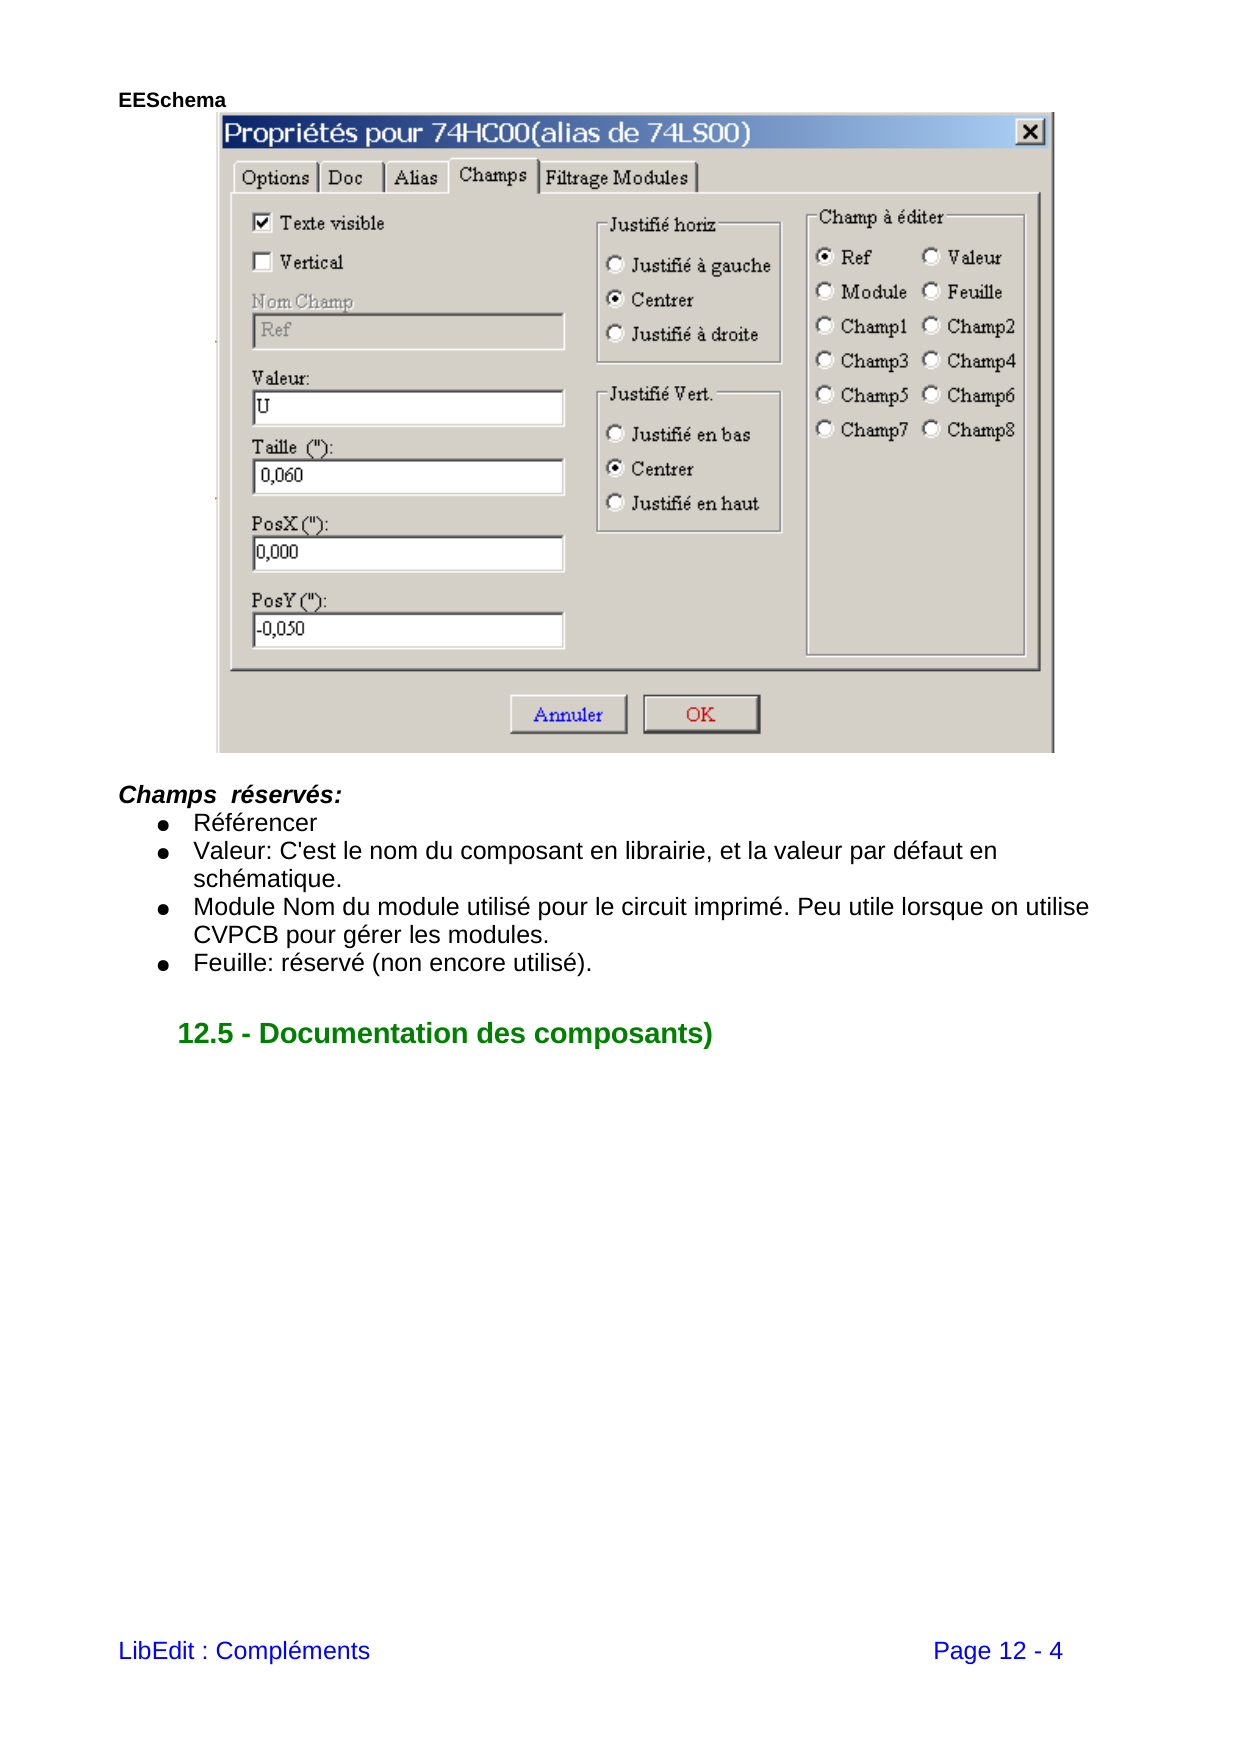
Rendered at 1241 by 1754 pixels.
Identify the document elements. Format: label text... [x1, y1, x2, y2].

subtitle Documentation des composants) [177, 1017, 1152, 1049]
list Valeur: C'est le nom du composant en librairie, et la valeur par défaut en schématique. [156, 837, 1152, 893]
picture [215, 112, 1055, 753]
list Module Nom du module utilisé pour le circuit imprimé. Peu utile lorsque on utilise CVPCB pour gérer les modules. [156, 893, 1152, 949]
list Feuille: réservé (non encore utilisé). [156, 949, 1152, 977]
text Champs réservés: [118, 781, 1152, 809]
list Référencer [156, 809, 1152, 837]
